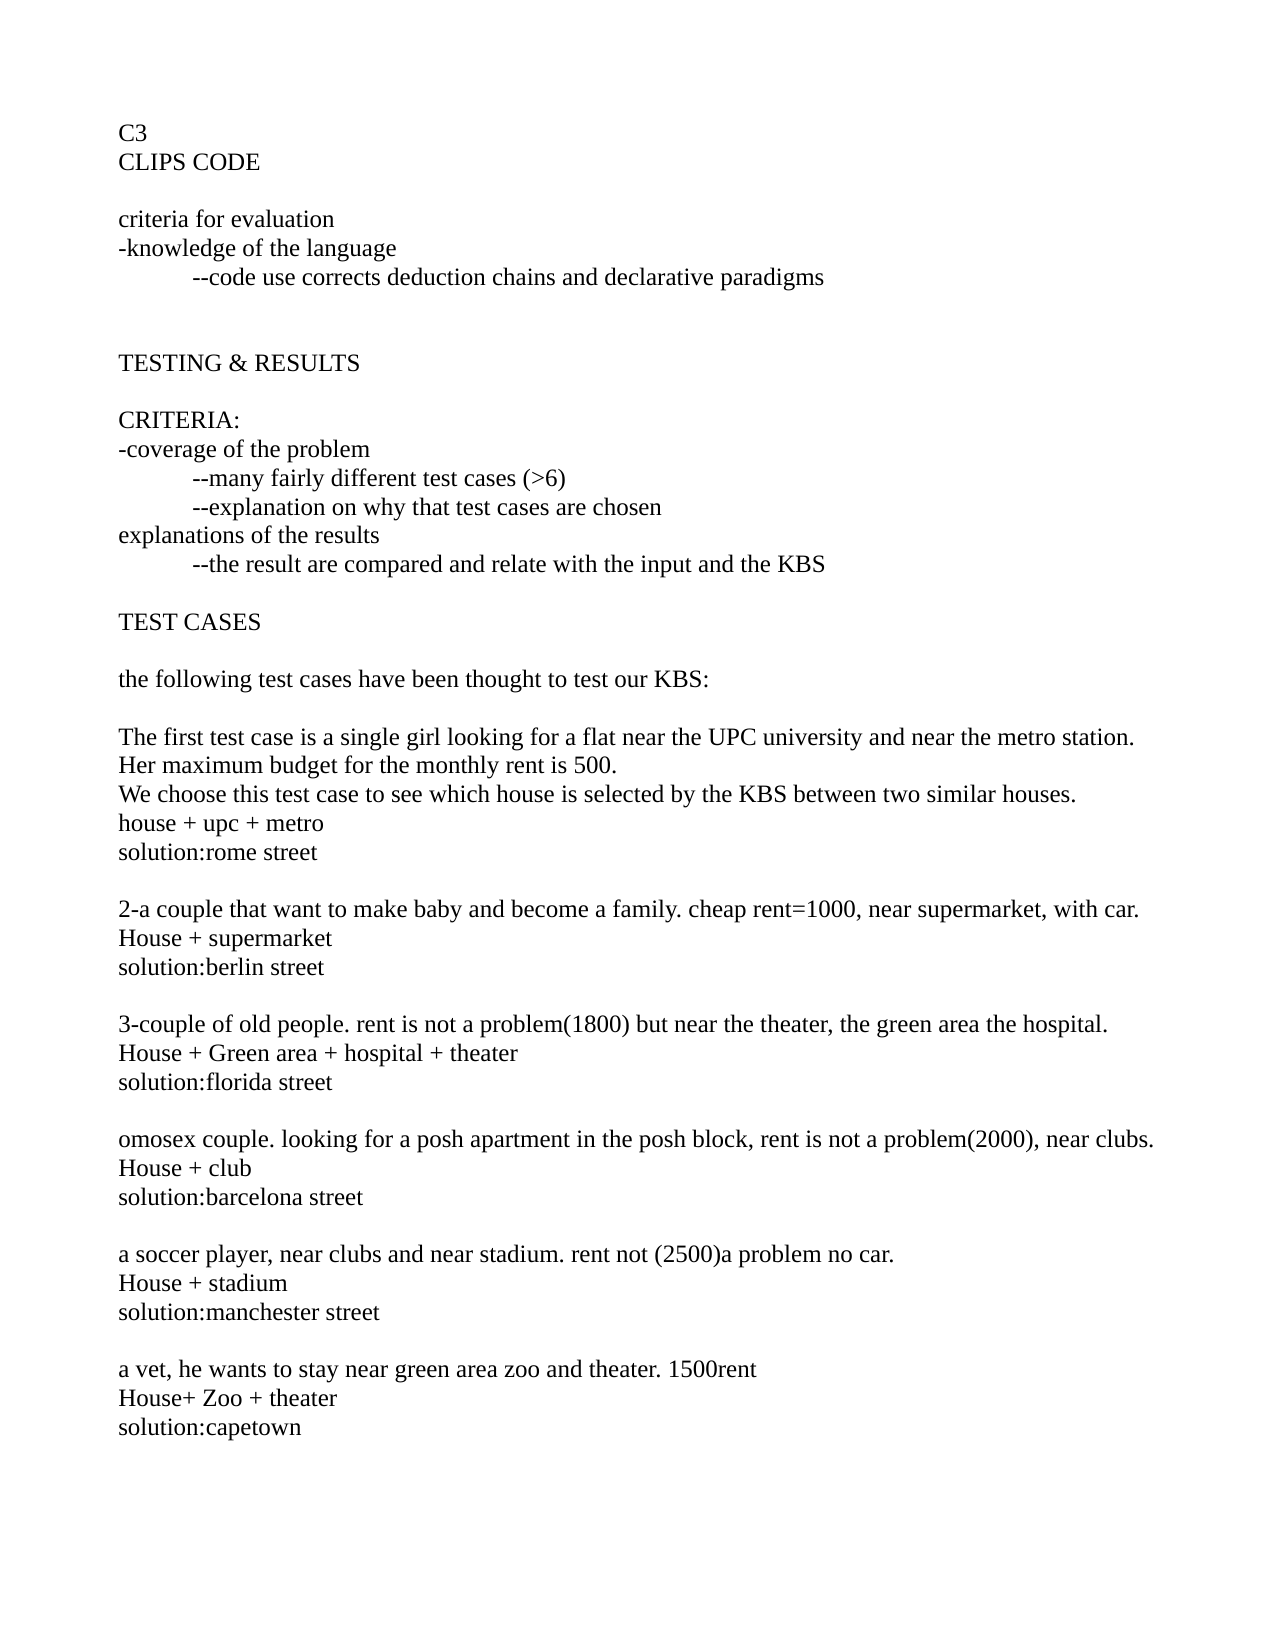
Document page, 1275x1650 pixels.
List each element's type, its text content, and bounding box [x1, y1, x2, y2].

text House + club [118, 1153, 1157, 1182]
text Her maximum budget for the monthly rent is 500. [118, 751, 1157, 779]
text the following test cases have been thought to test our KBS: [118, 664, 1157, 693]
text House + Green area + hospital + theater [118, 1038, 1157, 1067]
text solution:florida street [118, 1067, 1157, 1096]
text --code use corrects deduction chains and declarative paradigms [118, 262, 1157, 291]
text CRITERIA: [118, 406, 1157, 434]
text -coverage of the problem [118, 434, 1157, 463]
text House + stadium [118, 1268, 1157, 1297]
text solution:rome street [118, 837, 1157, 866]
text house + upc + metro [118, 808, 1157, 837]
text --explanation on why that test cases are chosen [118, 492, 1157, 521]
text solution:barcelona street [118, 1182, 1157, 1211]
text a vet, he wants to stay near green area zoo and theater. 1500rent [118, 1354, 1157, 1383]
text House + supermarket [118, 923, 1157, 952]
text TEST CASES [118, 607, 1157, 636]
text omosex couple. looking for a posh apartment in the posh block, rent is not a problem(2000), near clubs. [118, 1124, 1157, 1153]
text House+ Zoo + theater [118, 1383, 1157, 1412]
text criteria for evaluation [118, 204, 1157, 233]
text We choose this test case to see which house is selected by the KBS between two similar houses. [118, 779, 1157, 808]
text C3 [118, 118, 1157, 147]
text solution:capetown [118, 1412, 1157, 1441]
text solution:manchester street [118, 1297, 1157, 1326]
text --the result are compared and relate with the input and the KBS [118, 549, 1157, 578]
text TESTING & RESULTS [118, 348, 1157, 377]
text 2-a couple that want to make baby and become a family. cheap rent=1000, near supermarket, with car. [118, 894, 1157, 923]
text explanations of the results [118, 521, 1157, 549]
text CLIPS CODE [118, 147, 1157, 176]
text -knowledge of the language [118, 233, 1157, 262]
text solution:berlin street [118, 952, 1157, 981]
text --many fairly different test cases (>6) [118, 463, 1157, 492]
text 3-couple of old people. rent is not a problem(1800) but near the theater, the green area the hospital. [118, 1009, 1157, 1038]
text The first test case is a single girl looking for a flat near the UPC university and near the metro station. [118, 722, 1157, 751]
text a soccer player, near clubs and near stadium. rent not (2500)a problem no car. [118, 1239, 1157, 1268]
